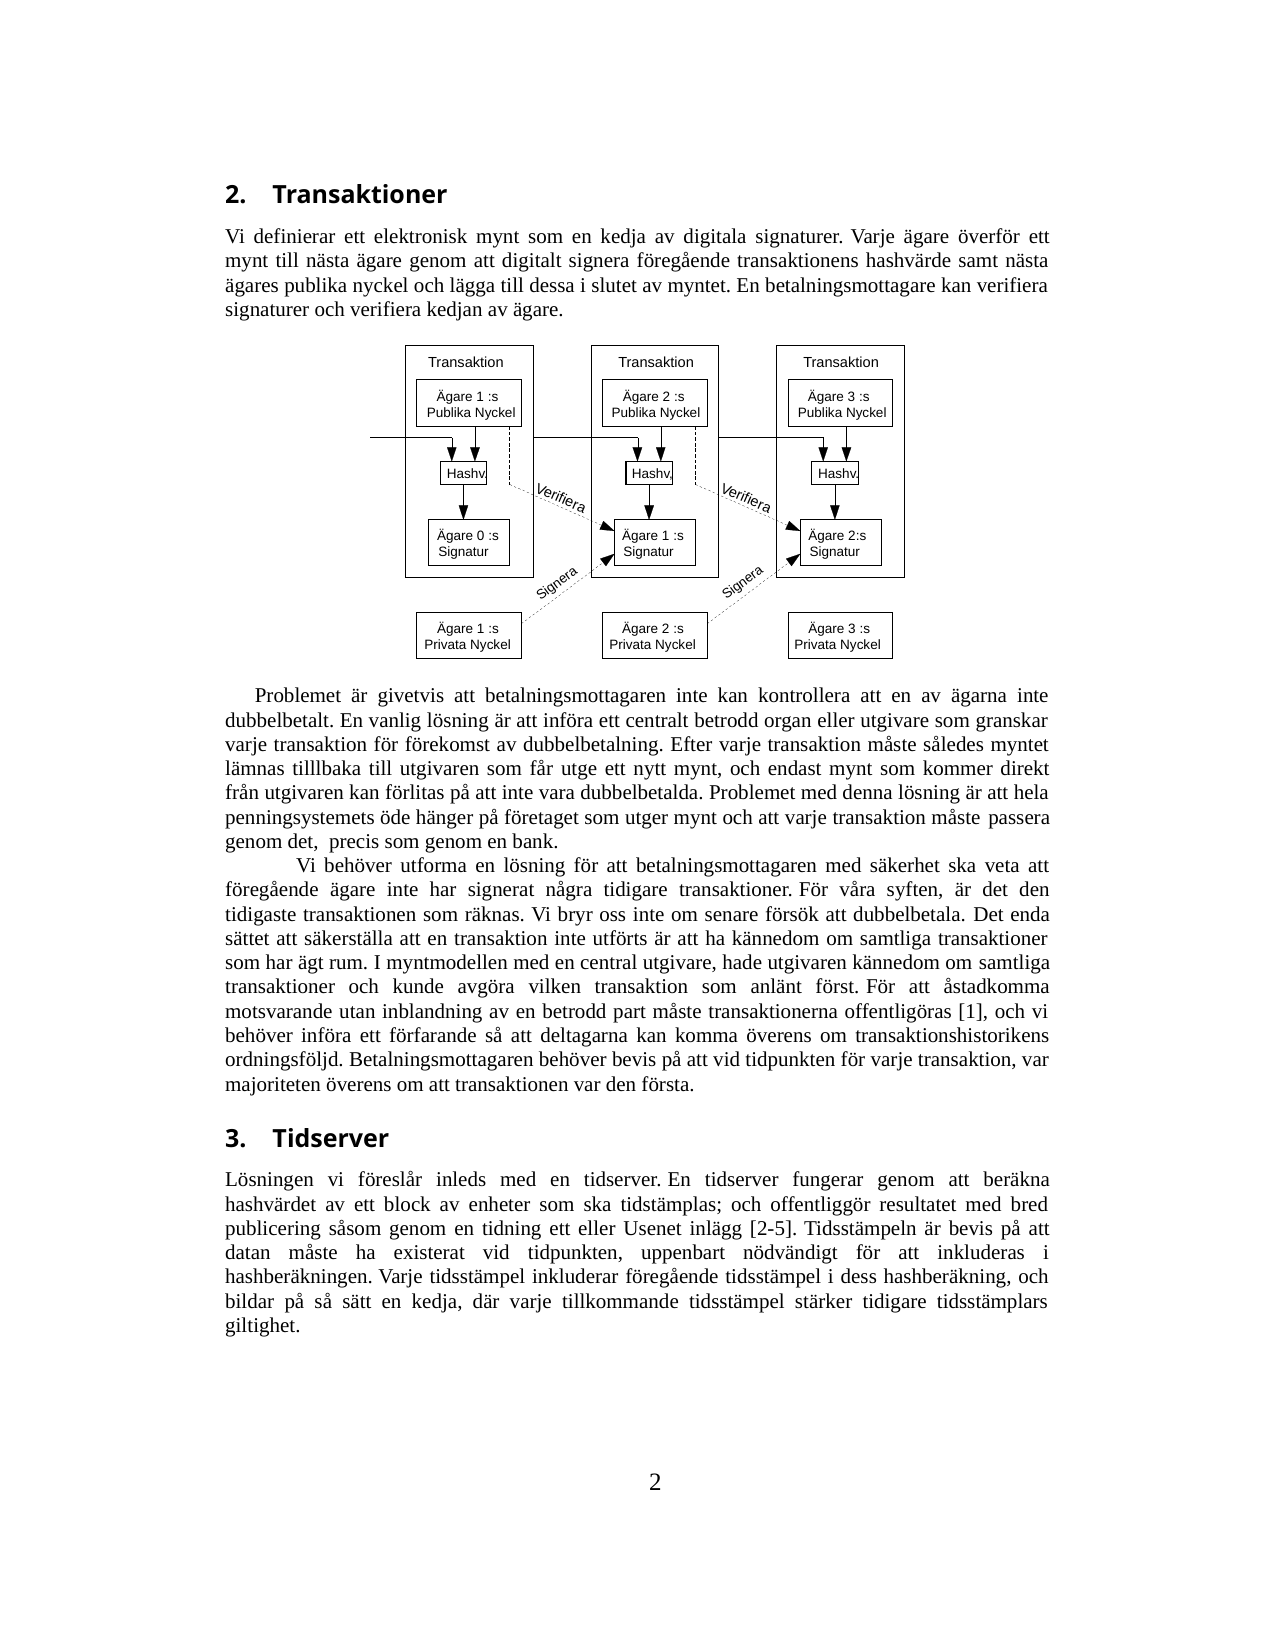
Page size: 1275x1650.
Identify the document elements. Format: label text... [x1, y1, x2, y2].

text Vi definierar ett elektronisk mynt som en kedja av digitala signaturer. Varje ägare överför ett mynt till nästa ägare genom att digitalt signera föregående transaktionens hashvärde samt nästa ägares publika nyckel och lägga till dessa i slutet av myntet. En betalningsmottagare kan verifiera signaturer och verifiera kedjan av ägare. [225, 224, 1050, 321]
subtitle 2. Transaktioner [225, 177, 1050, 211]
list Vi behöver utforma en lösning för att betalningsmottagaren med säkerhet ska veta att föregående ägare inte har signerat några tidigare transaktioner. För våra syften, är det den tidigaste transaktionen som räknas. Vi bryr oss inte om senare försök att dubbelbetala. Det enda sättet att säkerställa att en transaktion inte utförts är att ha kännedom om samtliga transaktioner som har ägt rum. I myntmodellen med en central utgivare, hade utgivaren kännedom om samtliga transaktioner och kunde avgöra vilken transaktion som anlänt först. För att åstadkomma motsvarande utan inblandning av en betrodd part måste transaktionerna offentligöras [1], och vi behöver införa ett förfarande så att deltagarna kan komma överens om transaktionshistorikens ordningsföljd. Betalningsmottagaren behöver bevis på att vid tidpunkten för varje transaktion, var majoriteten överens om att transaktionen var den första. [225, 853, 1050, 1096]
subtitle 3. Tidserver [225, 1121, 1050, 1155]
text Lösningen vi föreslår inleds med en tidserver. En tidserver fungerar genom att beräkna hashvärdet av ett block av enheter som ska tidstämplas; och offentliggör resultatet med bred publicering såsom genom en tidning ett eller Usenet inlägg [2-5]. Tidsstämpeln är bevis på att datan måste ha existerat vid tidpunkten, uppenbart nödvändigt för att inkluderas i hashberäkningen. Varje tidsstämpel inkluderar föregående tidsstämpel i dess hashberäkning, och bildar på så sätt en kedja, där varje tillkommande tidsstämpel stärker tidigare tidsstämplars giltighet. [225, 1167, 1050, 1337]
list Problemet är givetvis att betalningsmottagaren inte kan kontrollera att en av ägarna inte dubbelbetalt. En vanlig lösning är att införa ett centralt betrodd organ eller utgivare som granskar varje transaktion för förekomst av dubbelbetalning. Efter varje transaktion måste således myntet lämnas tilllbaka till utgivaren som får utge ett nytt mynt, och endast mynt som kommer direkt från utgivaren kan förlitas på att inte vara dubbelbetalda. Problemet med denna lösning är att hela penningsystemets öde hänger på företaget som utger mynt och att varje transaktion måste passera genom det, precis som genom en bank. [225, 683, 1050, 853]
